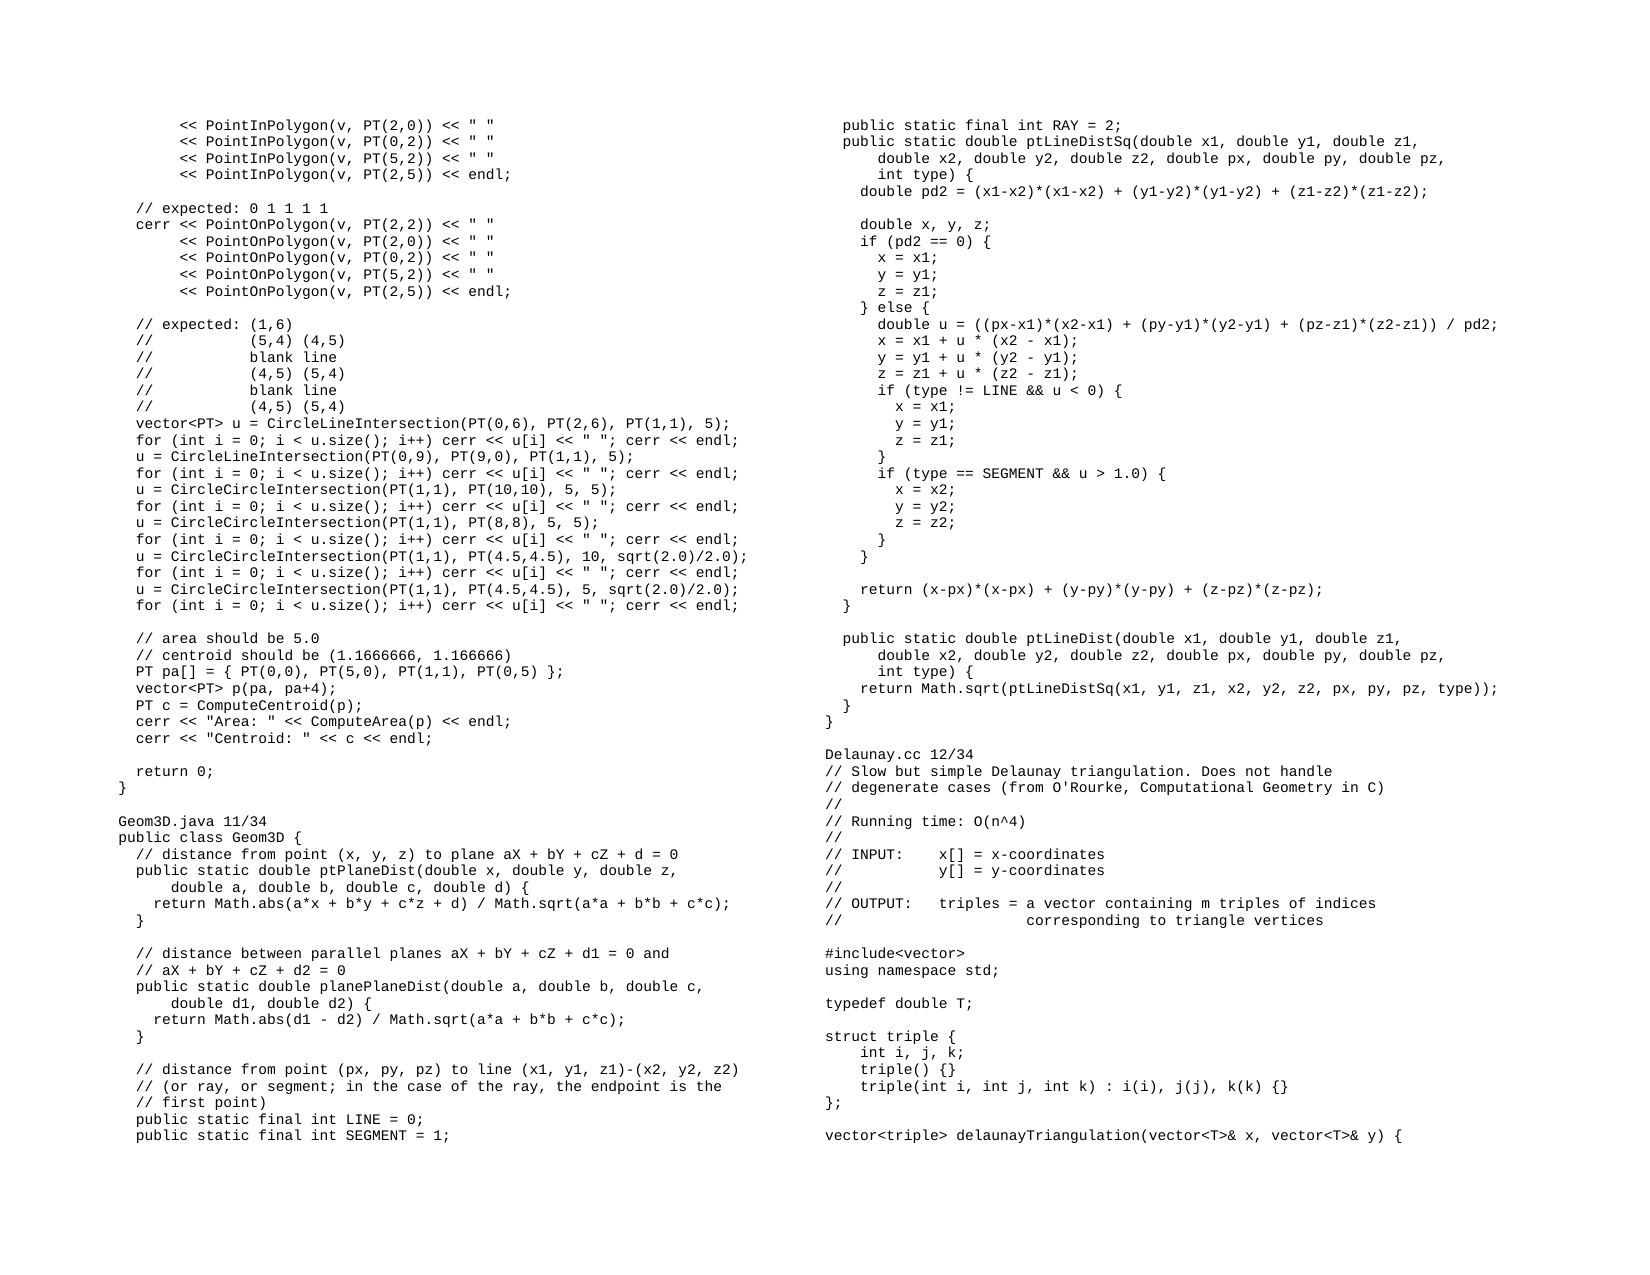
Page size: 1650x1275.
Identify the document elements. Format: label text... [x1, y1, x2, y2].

text << PointInPolygon(v, PT(0,2)) << " " [118, 135, 825, 151]
text public static double ptPlaneDist(double x, double y, double z, [118, 863, 825, 880]
text x = x2; [825, 482, 1532, 499]
text } [825, 714, 1532, 731]
text } [825, 449, 1532, 466]
text u = CircleCircleIntersection(PT(1,1), PT(10,10), 5, 5); [118, 482, 825, 499]
text using namespace std; [825, 963, 1532, 979]
text double d1, double d2) { [118, 996, 825, 1012]
text public static final int RAY = 2; [825, 118, 1532, 135]
text u = CircleCircleIntersection(PT(1,1), PT(8,8), 5, 5); [118, 516, 825, 532]
text // first point) [118, 1095, 825, 1112]
text cerr << "Area: " << ComputeArea(p) << endl; [118, 714, 825, 731]
text Delaunay.cc 12/34 [825, 747, 1532, 764]
text struct triple { [825, 1029, 1532, 1046]
text return Math.abs(a*x + b*y + c*z + d) / Math.sqrt(a*a + b*b + c*c); [118, 897, 825, 913]
text z = z1; [825, 284, 1532, 300]
text // Slow but simple Delaunay triangulation. Does not handle [825, 764, 1532, 781]
text if (pd2 == 0) { [825, 234, 1532, 251]
text for (int i = 0; i < u.size(); i++) cerr << u[i] << " "; cerr << endl; [118, 466, 825, 482]
text public static final int LINE = 0; [118, 1112, 825, 1128]
text public static double ptLineDistSq(double x1, double y1, double z1, [825, 135, 1532, 151]
text // degenerate cases (from O'Rourke, Computational Geometry in C) [825, 781, 1532, 797]
text // expected: 0 1 1 1 1 [118, 201, 825, 217]
text triple() {} [825, 1062, 1532, 1079]
text } [118, 1029, 825, 1046]
text << PointOnPolygon(v, PT(0,2)) << " " [118, 251, 825, 267]
text u = CircleCircleIntersection(PT(1,1), PT(4.5,4.5), 10, sqrt(2.0)/2.0); [118, 549, 825, 565]
text u = CircleLineIntersection(PT(0,9), PT(9,0), PT(1,1), 5); [118, 449, 825, 466]
text }; [825, 1095, 1532, 1112]
text // y[] = y-coordinates [825, 863, 1532, 880]
text x = x1; [825, 251, 1532, 267]
text z = z2; [825, 516, 1532, 532]
text for (int i = 0; i < u.size(); i++) cerr << u[i] << " "; cerr << endl; [118, 433, 825, 449]
text // centroid should be (1.1666666, 1.166666) [118, 648, 825, 665]
text int type) { [825, 665, 1532, 681]
text cerr << PointOnPolygon(v, PT(2,2)) << " " [118, 217, 825, 234]
text } else { [825, 300, 1532, 317]
text x = x1; [825, 400, 1532, 416]
text // aX + bY + cZ + d2 = 0 [118, 963, 825, 979]
text double x2, double y2, double z2, double px, double py, double pz, [825, 151, 1532, 168]
text for (int i = 0; i < u.size(); i++) cerr << u[i] << " "; cerr << endl; [118, 499, 825, 516]
text << PointOnPolygon(v, PT(2,0)) << " " [118, 234, 825, 251]
text // Running time: O(n^4) [825, 814, 1532, 830]
text << PointInPolygon(v, PT(2,0)) << " " [118, 118, 825, 135]
text #include<vector> [825, 946, 1532, 963]
text double x2, double y2, double z2, double px, double py, double pz, [825, 648, 1532, 665]
text // area should be 5.0 [118, 632, 825, 648]
text triple(int i, int j, int k) : i(i), j(j), k(k) {} [825, 1079, 1532, 1095]
text double u = ((px-x1)*(x2-x1) + (py-y1)*(y2-y1) + (pz-z1)*(z2-z1)) / pd2; [825, 317, 1532, 333]
text for (int i = 0; i < u.size(); i++) cerr << u[i] << " "; cerr << endl; [118, 565, 825, 582]
text y = y2; [825, 499, 1532, 516]
text // (4,5) (5,4) [118, 367, 825, 383]
text } [825, 549, 1532, 565]
text PT c = ComputeCentroid(p); [118, 698, 825, 714]
text // (4,5) (5,4) [118, 400, 825, 416]
text public class Geom3D { [118, 830, 825, 847]
text // OUTPUT: triples = a vector containing m triples of indices [825, 897, 1532, 913]
text z = z1 + u * (z2 - z1); [825, 367, 1532, 383]
text << PointOnPolygon(v, PT(2,5)) << endl; [118, 284, 825, 300]
text typedef double T; [825, 996, 1532, 1012]
text vector<PT> u = CircleLineIntersection(PT(0,6), PT(2,6), PT(1,1), 5); [118, 416, 825, 433]
text int i, j, k; [825, 1046, 1532, 1062]
text Geom3D.java 11/34 [118, 814, 825, 830]
text y = y1 + u * (y2 - y1); [825, 350, 1532, 367]
text if (type != LINE && u < 0) { [825, 383, 1532, 400]
text u = CircleCircleIntersection(PT(1,1), PT(4.5,4.5), 5, sqrt(2.0)/2.0); [118, 582, 825, 598]
text for (int i = 0; i < u.size(); i++) cerr << u[i] << " "; cerr << endl; [118, 598, 825, 615]
text } [825, 598, 1532, 615]
text public static final int SEGMENT = 1; [118, 1128, 825, 1145]
text // blank line [118, 383, 825, 400]
text if (type == SEGMENT && u > 1.0) { [825, 466, 1532, 482]
text return (x-px)*(x-px) + (y-py)*(y-py) + (z-pz)*(z-pz); [825, 582, 1532, 598]
text x = x1 + u * (x2 - x1); [825, 333, 1532, 350]
text cerr << "Centroid: " << c << endl; [118, 731, 825, 747]
text double a, double b, double c, double d) { [118, 880, 825, 897]
text double x, y, z; [825, 217, 1532, 234]
text } [825, 532, 1532, 549]
text vector<PT> p(pa, pa+4); [118, 681, 825, 698]
text // [825, 880, 1532, 897]
text return Math.sqrt(ptLineDistSq(x1, y1, z1, x2, y2, z2, px, py, pz, type)); [825, 681, 1532, 698]
text } [825, 698, 1532, 714]
text public static double planePlaneDist(double a, double b, double c, [118, 979, 825, 996]
text // expected: (1,6) [118, 317, 825, 333]
text y = y1; [825, 267, 1532, 284]
text // distance from point (px, py, pz) to line (x1, y1, z1)-(x2, y2, z2) [118, 1062, 825, 1079]
text // blank line [118, 350, 825, 367]
text // distance from point (x, y, z) to plane aX + bY + cZ + d = 0 [118, 847, 825, 863]
text << PointInPolygon(v, PT(5,2)) << " " [118, 151, 825, 168]
text return Math.abs(d1 - d2) / Math.sqrt(a*a + b*b + c*c); [118, 1012, 825, 1029]
text // corresponding to triangle vertices [825, 913, 1532, 930]
text double pd2 = (x1-x2)*(x1-x2) + (y1-y2)*(y1-y2) + (z1-z2)*(z1-z2); [825, 184, 1532, 201]
text << PointOnPolygon(v, PT(5,2)) << " " [118, 267, 825, 284]
text << PointInPolygon(v, PT(2,5)) << endl; [118, 168, 825, 184]
text // distance between parallel planes aX + bY + cZ + d1 = 0 and [118, 946, 825, 963]
text y = y1; [825, 416, 1532, 433]
text // [825, 830, 1532, 847]
text z = z1; [825, 433, 1532, 449]
text // INPUT: x[] = x-coordinates [825, 847, 1532, 863]
text // (or ray, or segment; in the case of the ray, the endpoint is the [118, 1079, 825, 1095]
text } [118, 913, 825, 930]
text int type) { [825, 168, 1532, 184]
text vector<triple> delaunayTriangulation(vector<T>& x, vector<T>& y) { [825, 1128, 1532, 1145]
text } [118, 781, 825, 797]
text PT pa[] = { PT(0,0), PT(5,0), PT(1,1), PT(0,5) }; [118, 665, 825, 681]
text // (5,4) (4,5) [118, 333, 825, 350]
text // [825, 797, 1532, 814]
text for (int i = 0; i < u.size(); i++) cerr << u[i] << " "; cerr << endl; [118, 532, 825, 549]
text return 0; [118, 764, 825, 781]
text public static double ptLineDist(double x1, double y1, double z1, [825, 632, 1532, 648]
